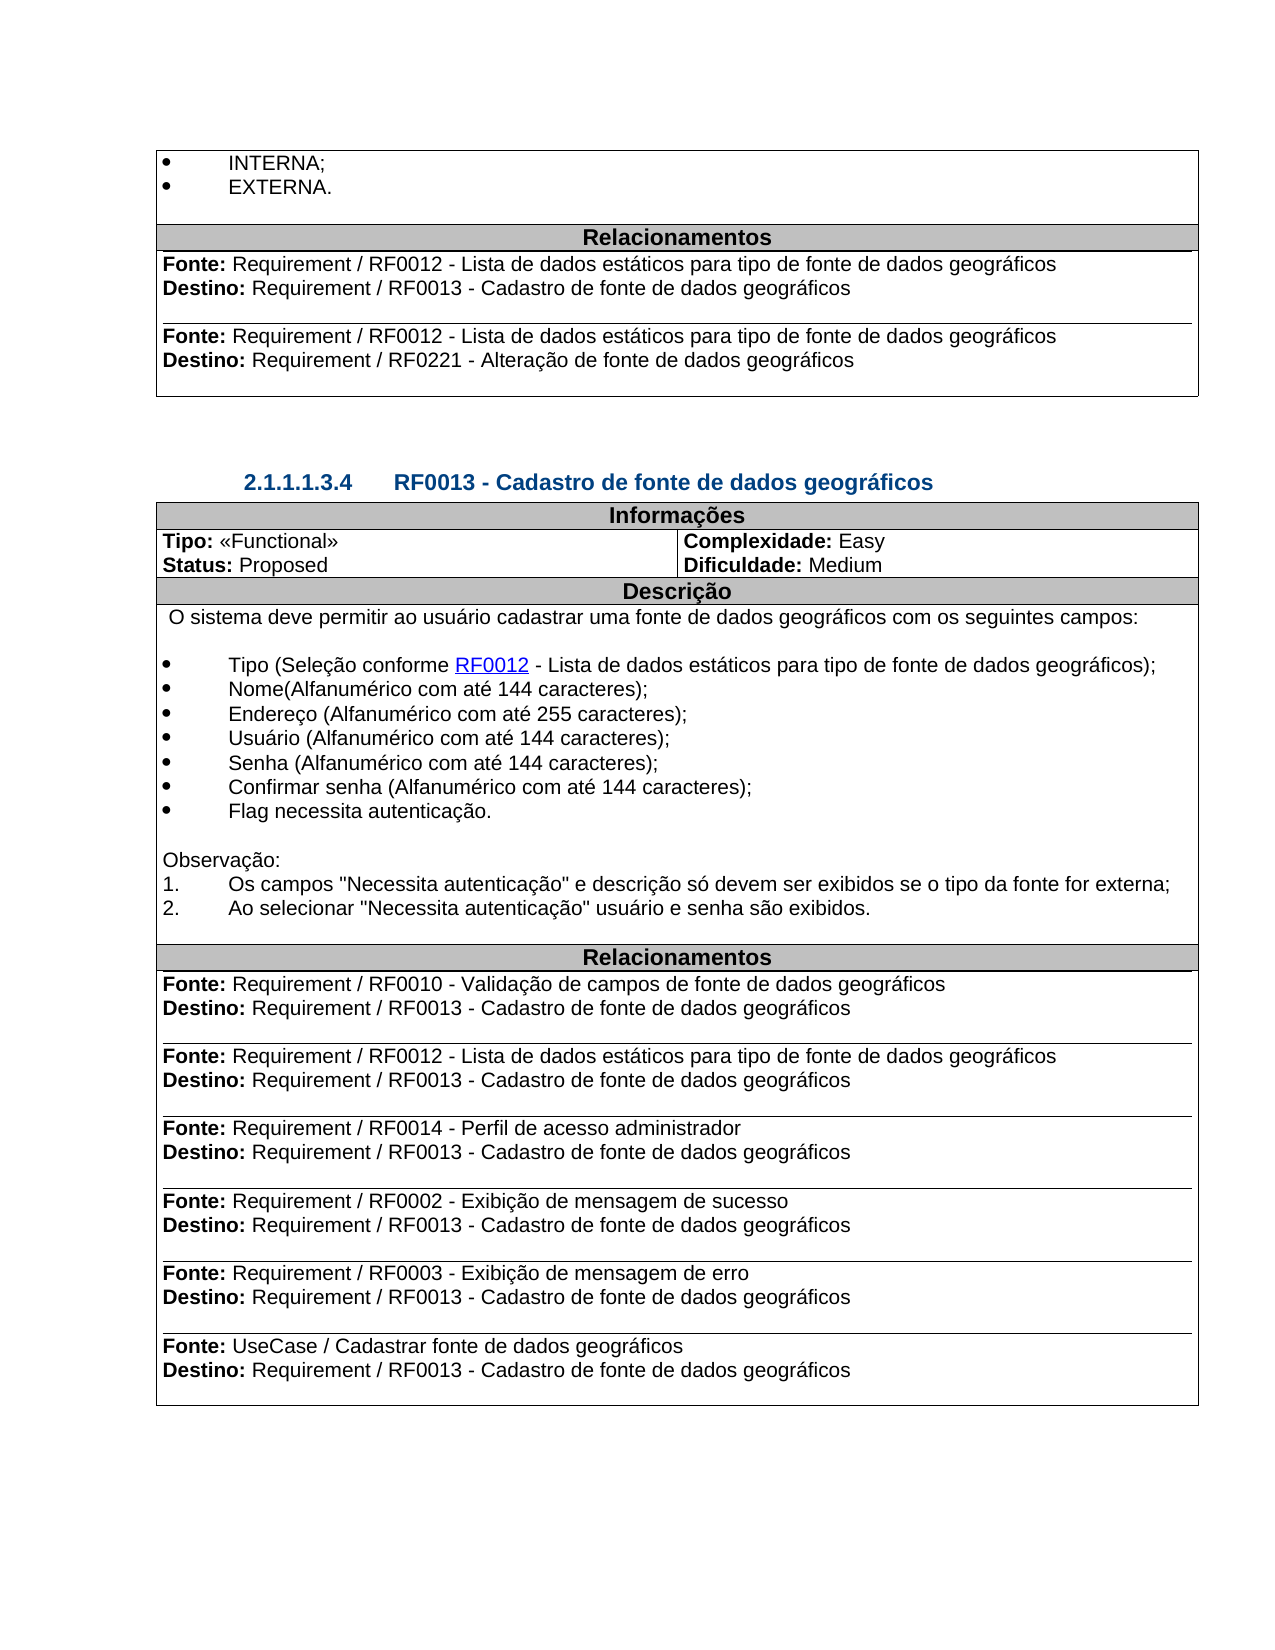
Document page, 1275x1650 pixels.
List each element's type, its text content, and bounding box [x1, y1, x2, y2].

table_cell [1192, 251, 1198, 396]
table_cell Fonte: Requirement / RF0014 - Perfil de acesso administrador Destino: Requirement / RF0013 - Cadastro de fonte de dados geográficos [163, 1117, 1192, 1188]
table_header Fonte: Requirement / RF0010 - Validação de campos de fonte de dados geográficos Destino: Requirement / RF0013 - Cadastro de fonte de dados geográficos [163, 972, 1192, 1043]
table_header Fonte: Requirement / RF0012 - Lista de dados estáticos para tipo de fonte de dados geográficos Destino: Requirement / RF0013 - Cadastro de fonte de dados geográficos [163, 252, 1192, 323]
table_cell Fonte: Requirement / RF0012 - Lista de dados estáticos para tipo de fonte de dados geográficos Destino: Requirement / RF0013 - Cadastro de fonte de dados geográficos [163, 1044, 1192, 1116]
table_cell [157, 971, 163, 1405]
table_cell Fonte: UseCase / Cadastrar fonte de dados geográficos Destino: Requirement / RF0013 - Cadastro de fonte de dados geográficos [163, 1334, 1192, 1405]
table_cell Relacionamentos [157, 945, 1198, 970]
table_cell Relacionamentos [157, 225, 1198, 250]
table_cell O sistema deve permitir ao usuário cadastrar uma fonte de dados geográficos com os seguintes campos: Tipo (Seleção conforme RF0012 - Lista de dados estáticos para tipo de fonte de dados geográficos); Nome(Alfanumérico com até 144 caracteres); Endereço (Alfanumérico com até 255 caracteres); Usuário (Alfanumérico com até 144 caracteres); Senha (Alfanumérico com até 144 caracteres); Confirmar senha (Alfanumérico com até 144 caracteres); Flag necessita autenticação. Observação: Os campos "Necessita autenticação" e descrição só devem ser exibidos se o tipo da fonte for externa; Ao selecionar "Necessita autenticação" usuário e senha são exibidos. [157, 605, 1198, 943]
table_cell Tipo: «Functional» Status: Proposed [157, 530, 677, 577]
table_cell Fonte: Requirement / RF0002 - Exibição de mensagem de sucesso Destino: Requirement / RF0013 - Cadastro de fonte de dados geográficos [163, 1189, 1192, 1261]
table_cell Complexidade: Easy Dificuldade: Medium [678, 530, 1198, 577]
table_cell [1192, 971, 1198, 1405]
table_cell [157, 251, 163, 396]
table_header Informações [157, 503, 1198, 529]
list RF0013 - Cadastro de fonte de dados geográficos [244, 469, 1125, 496]
table_cell Descrição [157, 578, 1198, 604]
table_cell Fonte: Requirement / RF0012 - Lista de dados estáticos para tipo de fonte de dados geográficos Destino: Requirement / RF0221 - Alteração de fonte de dados geográficos [163, 324, 1192, 396]
table_cell O sistema deve considerar os seguintes dados estáticos para o tipo de fonte de dados geográficos: INTERNA; EXTERNA. [157, 151, 1198, 223]
table_cell Fonte: Requirement / RF0003 - Exibição de mensagem de erro Destino: Requirement / RF0013 - Cadastro de fonte de dados geográficos [163, 1262, 1192, 1333]
